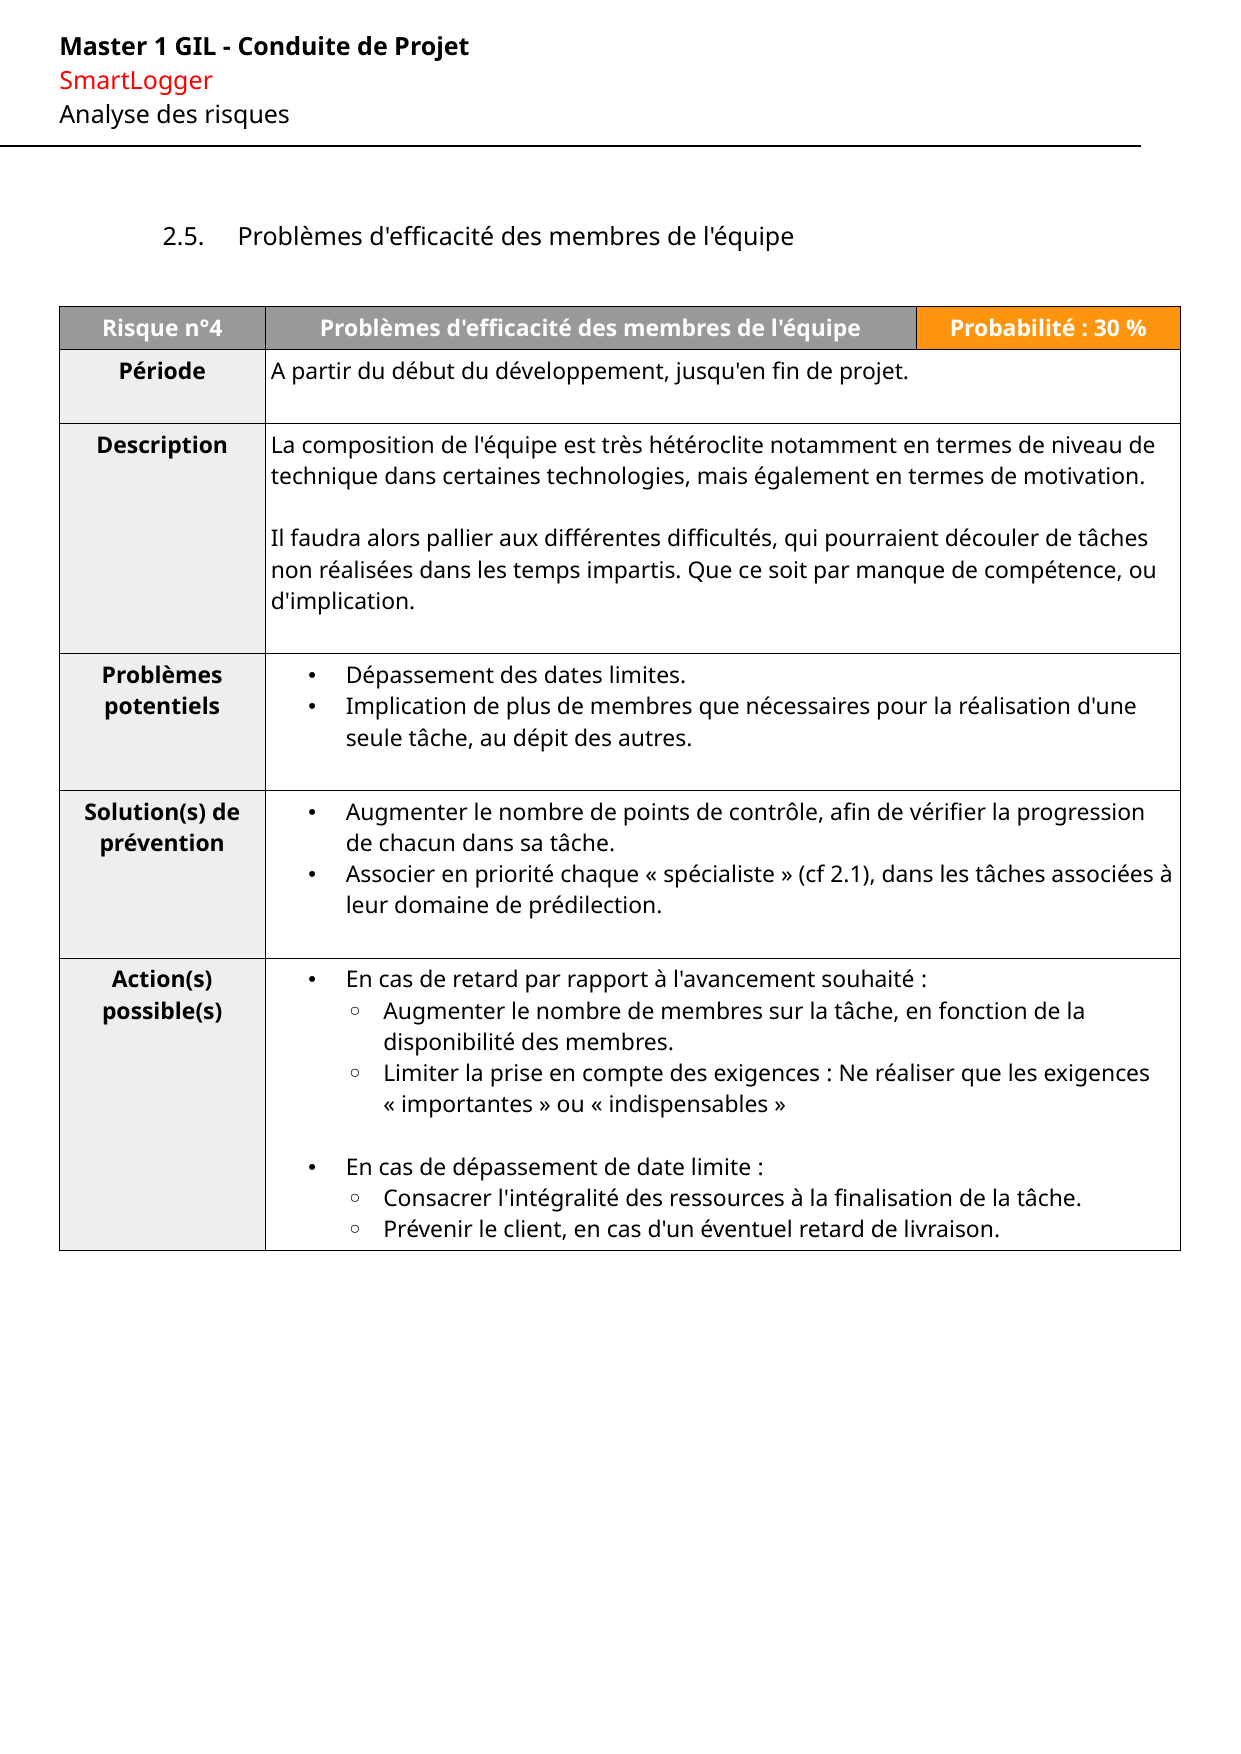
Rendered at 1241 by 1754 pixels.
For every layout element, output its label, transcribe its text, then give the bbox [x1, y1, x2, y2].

table_cell La composition de l'équipe est très hétéroclite notamment en termes de niveau de technique dans certaines technologies, mais également en termes de motivation. Il faudra alors pallier aux différentes difficultés, qui pourraient découler de tâches non réalisées dans les temps impartis. Que ce soit par manque de compétence, ou d'implication. [266, 424, 1180, 653]
table_cell En cas de retard par rapport à l'avancement souhaité : Augmenter le nombre de membres sur la tâche, en fonction de la disponibilité des membres. Limiter la prise en compte des exigences : Ne réaliser que les exigences « importantes » ou « indispensables » En cas de dépassement de date limite : Consacrer l'intégralité des ressources à la finalisation de la tâche. Prévenir le client, en cas d'un éventuel retard de livraison. [266, 959, 1180, 1250]
table_cell Solution(s) de prévention [60, 791, 265, 957]
table_cell Description [60, 424, 265, 653]
table_cell Période [60, 350, 265, 423]
table_cell Dépassement des dates limites. Implication de plus de membres que nécessaires pour la réalisation d'une seule tâche, au dépit des autres. [266, 654, 1180, 790]
table_header Risque n°4 [60, 307, 265, 349]
table_cell A partir du début du développement, jusqu'en fin de projet. [266, 350, 1180, 423]
subtitle Problèmes d'efficacité des membres de l'équipe [162, 218, 1181, 252]
table_header Problèmes d'efficacité des membres de l'équipe [266, 307, 916, 349]
table_header Probabilité : 30 % [917, 307, 1180, 349]
table_cell Problèmes potentiels [60, 654, 265, 790]
table_cell Action(s) possible(s) [60, 959, 265, 1250]
table_cell Augmenter le nombre de points de contrôle, afin de vérifier la progression de chacun dans sa tâche. Associer en priorité chaque « spécialiste » (cf 2.1), dans les tâches associées à leur domaine de prédilection. [266, 791, 1180, 957]
